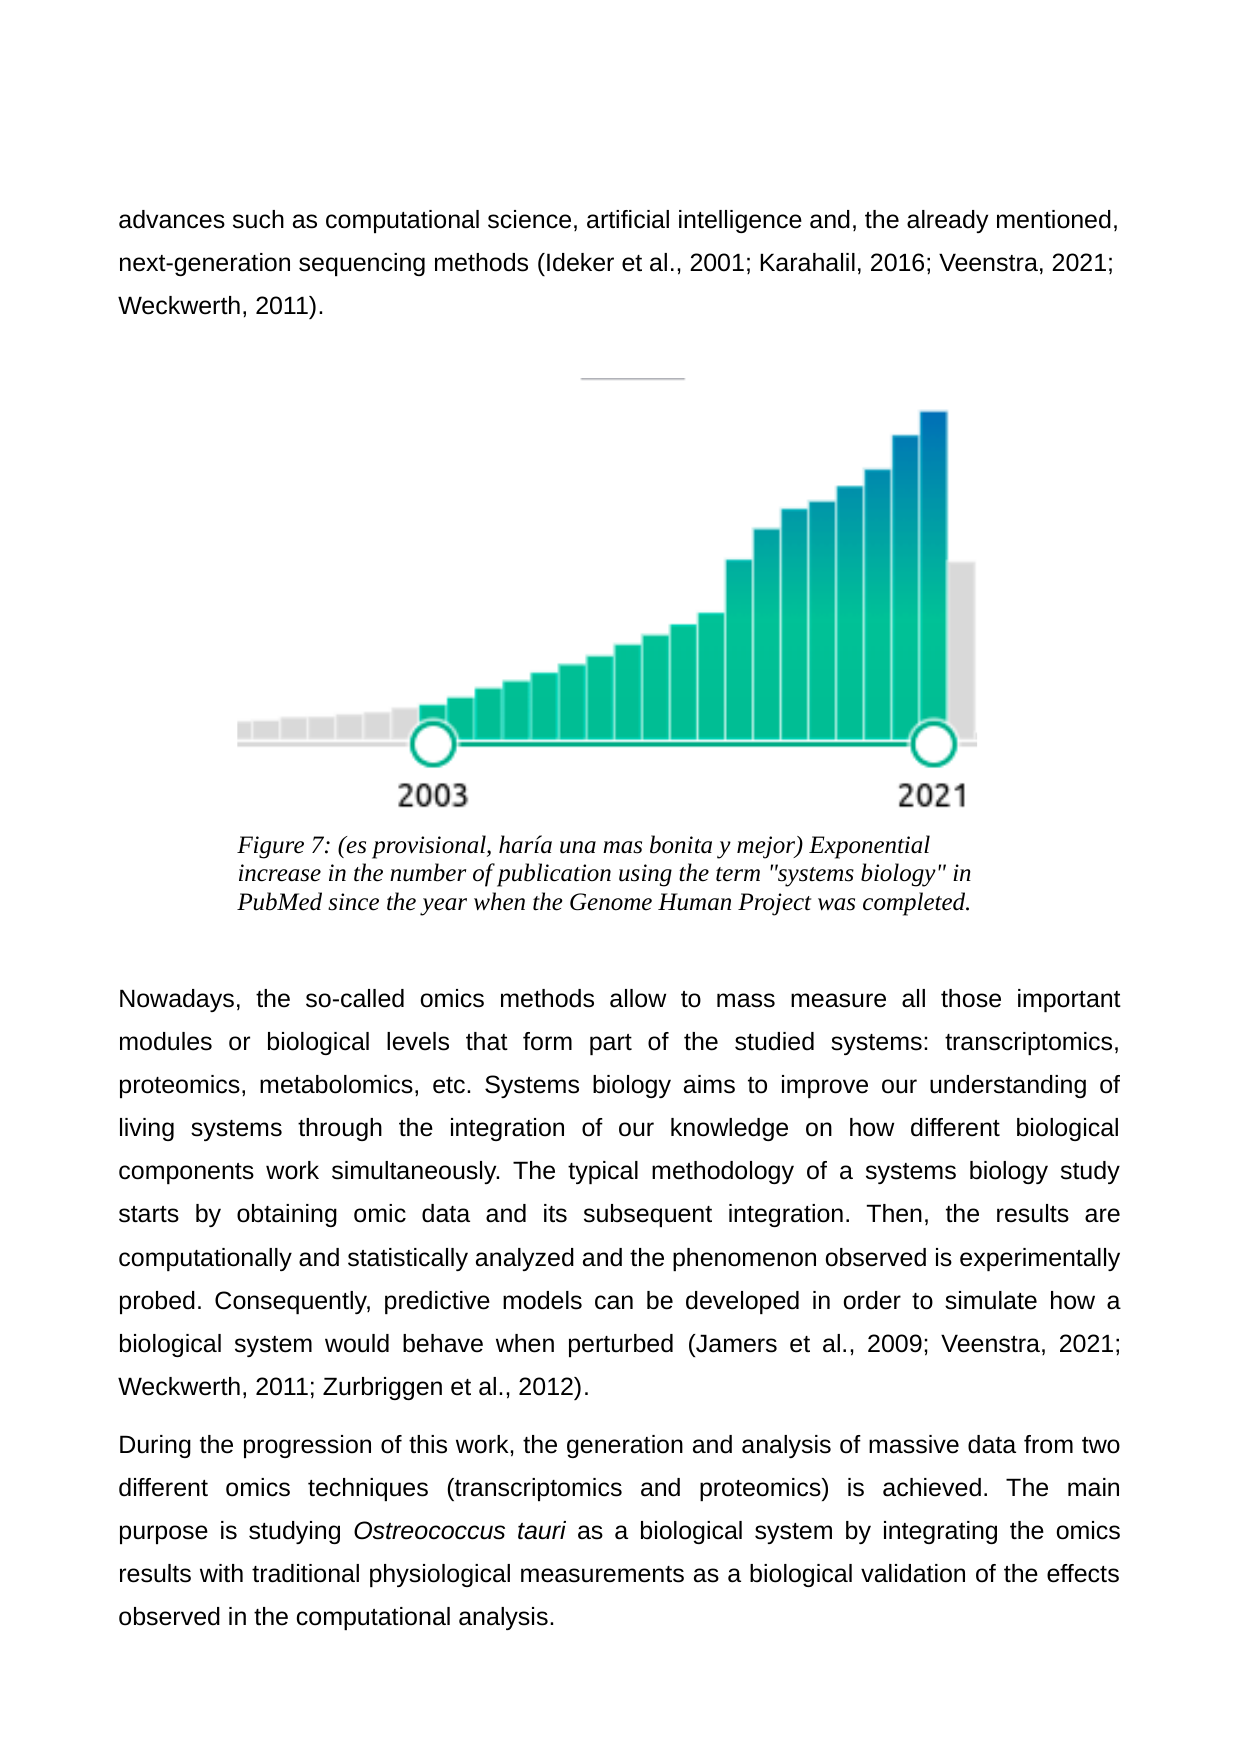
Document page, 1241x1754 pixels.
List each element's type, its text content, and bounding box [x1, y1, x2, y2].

text Nowadays, the so-called omics methods allow to mass measure all those important modules or biological levels that form part of the studied systems: transcriptomics, proteomics, metabolomics, etc. Systems biology aims to improve our understanding of living systems through the integration of our knowledge on how different biological components work simultaneously. The typical methodology of a systems biology study starts by obtaining omic data and its subsequent integration. Then, the results are computationally and statistically analyzed and the phenomenon observed is experimentally probed. Consequently, predictive models can be developed in order to simulate how a biological system would behave when perturbed (Jamers et al., 2009; Veenstra, 2021; Weckwerth, 2011; Zurbriggen et al., 2012)⁠. [118, 984, 1122, 1401]
text During the progression of this work, the generation and analysis of massive data from two different omics techniques (transcriptomics and proteomics) is achieved. The main purpose is studying Ostreococcus tauri as a biological system by integrating the omics results with traditional physiological measurements as a biological validation of the effects observed in the computational analysis. [118, 1430, 1122, 1631]
picture [659, 378, 978, 830]
text Figure 7: (es provisional, haría una mas bonita y mejor) Exponential increase in the number of publication using the term "systems biology" in PubMed since the year when the Genome Human Project was completed. [237, 378, 977, 916]
text advances such as computational science, artificial intelligence and, the already mentioned, next-generation sequencing methods (Ideker et al., 2001; Karahalil, 2016; Veenstra, 2021; Weckwerth, 2011)⁠. [118, 205, 1122, 320]
